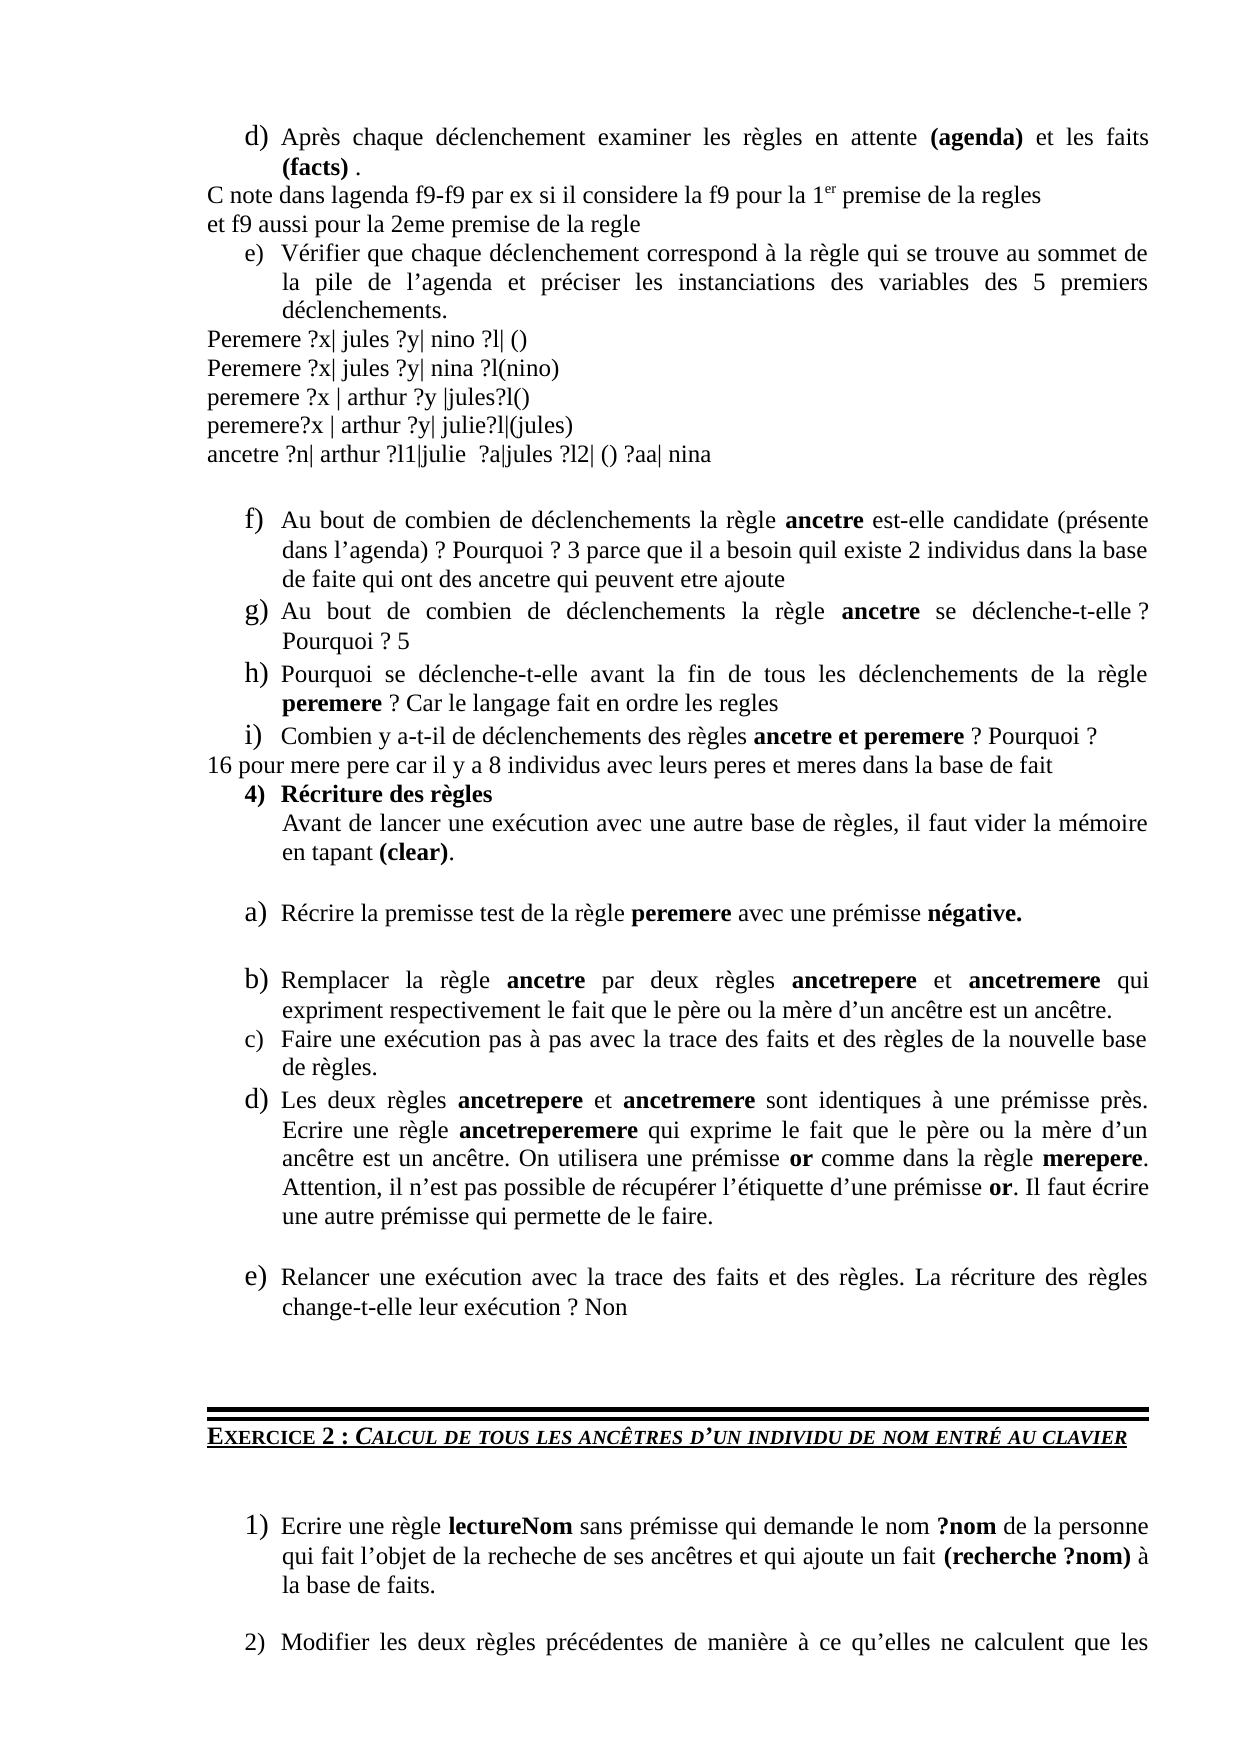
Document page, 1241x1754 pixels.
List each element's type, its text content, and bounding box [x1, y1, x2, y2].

list Ecrire une règle lectureNom sans prémisse qui demande le nom ?nom de la personne qui fait l’objet de la recheche de ses ancêtres et qui ajoute un fait (recherche ?nom) à la base de faits. [244, 1507, 1149, 1598]
list Vérifier que chaque déclenchement correspond à la règle qui se trouve au sommet de la pile de l’agenda et préciser les instanciations des variables des 5 premiers déclenchements. [244, 238, 1149, 324]
text Peremere ?x| jules ?y| nino ?l| () [207, 324, 1149, 353]
text Peremere ?x| jules ?y| nina ?l(nino) [207, 353, 1149, 382]
list Pourquoi se déclenche-t-elle avant la fin de tous les déclenchements de la règle peremere ? Car le langage fait en ordre les regles [244, 655, 1149, 717]
list Modifier les deux règles précédentes de manière à ce qu’elles ne calculent que les [244, 1627, 1149, 1656]
list Relancer une exécution avec la trace des faits et des règles. La récriture des règles change-t-elle leur exécution ? Non [244, 1258, 1149, 1321]
list Remplacer la règle ancetre par deux règles ancetrepere et ancetremere qui expriment respectivement le fait que le père ou la mère d’un ancêtre est un ancêtre. [244, 961, 1149, 1024]
text Avant de lancer une exécution avec une autre base de règles, il faut vider la mémoire en tapant (clear). [282, 808, 1149, 866]
text peremere ?x | arthur ?y |jules?l() [207, 382, 1149, 410]
list Après chaque déclenchement examiner les règles en attente (agenda) et les faits (facts) . [244, 118, 1149, 180]
text Exercice 2 : Calcul de tous les ancêtres d’un individu de nom entré au clavier [207, 1421, 1149, 1450]
list Les deux règles ancetrepere et ancetremere sont identiques à une prémisse près. Ecrire une règle ancetreperemere qui exprime le fait que le père ou la mère d’un ancêtre est un ancêtre. On utilisera une prémisse or comme dans la règle merepere. Attention, il n’est pas possible de récupérer l’étiquette d’une prémisse or. Il faut écrire une autre prémisse qui permette de le faire. [244, 1081, 1149, 1230]
text peremere?x | arthur ?y| julie?l|(jules) [207, 410, 1149, 439]
list Combien y a-t-il de déclenchements des règles ancetre et peremere ? Pourquoi ? [244, 717, 1149, 751]
list Récrire la premisse test de la règle peremere avec une prémisse négative. [244, 894, 1149, 928]
text et f9 aussi pour la 2eme premise de la regle [207, 209, 1149, 238]
list Au bout de combien de déclenchements la règle ancetre se déclenche-t-elle ? Pourquoi ? 5 [244, 592, 1149, 655]
text C note dans lagenda f9-f9 par ex si il considere la f9 pour la 1er premise de la regles [207, 180, 1149, 209]
list Récriture des règles [244, 779, 1149, 808]
list Au bout de combien de déclenchements la règle ancetre est-elle candidate (présente dans l’agenda) ? Pourquoi ? 3 parce que il a besoin quil existe 2 individus dans la base de faite qui ont des ancetre qui peuvent etre ajoute [244, 501, 1149, 592]
list Faire une exécution pas à pas avec la trace des faits et des règles de la nouvelle base de règles. [244, 1024, 1149, 1081]
text ancetre ?n| arthur ?l1|julie ?a|jules ?l2| () ?aa| nina [207, 439, 1149, 468]
text 16 pour mere pere car il y a 8 individus avec leurs peres et meres dans la base de fait [207, 751, 1149, 779]
